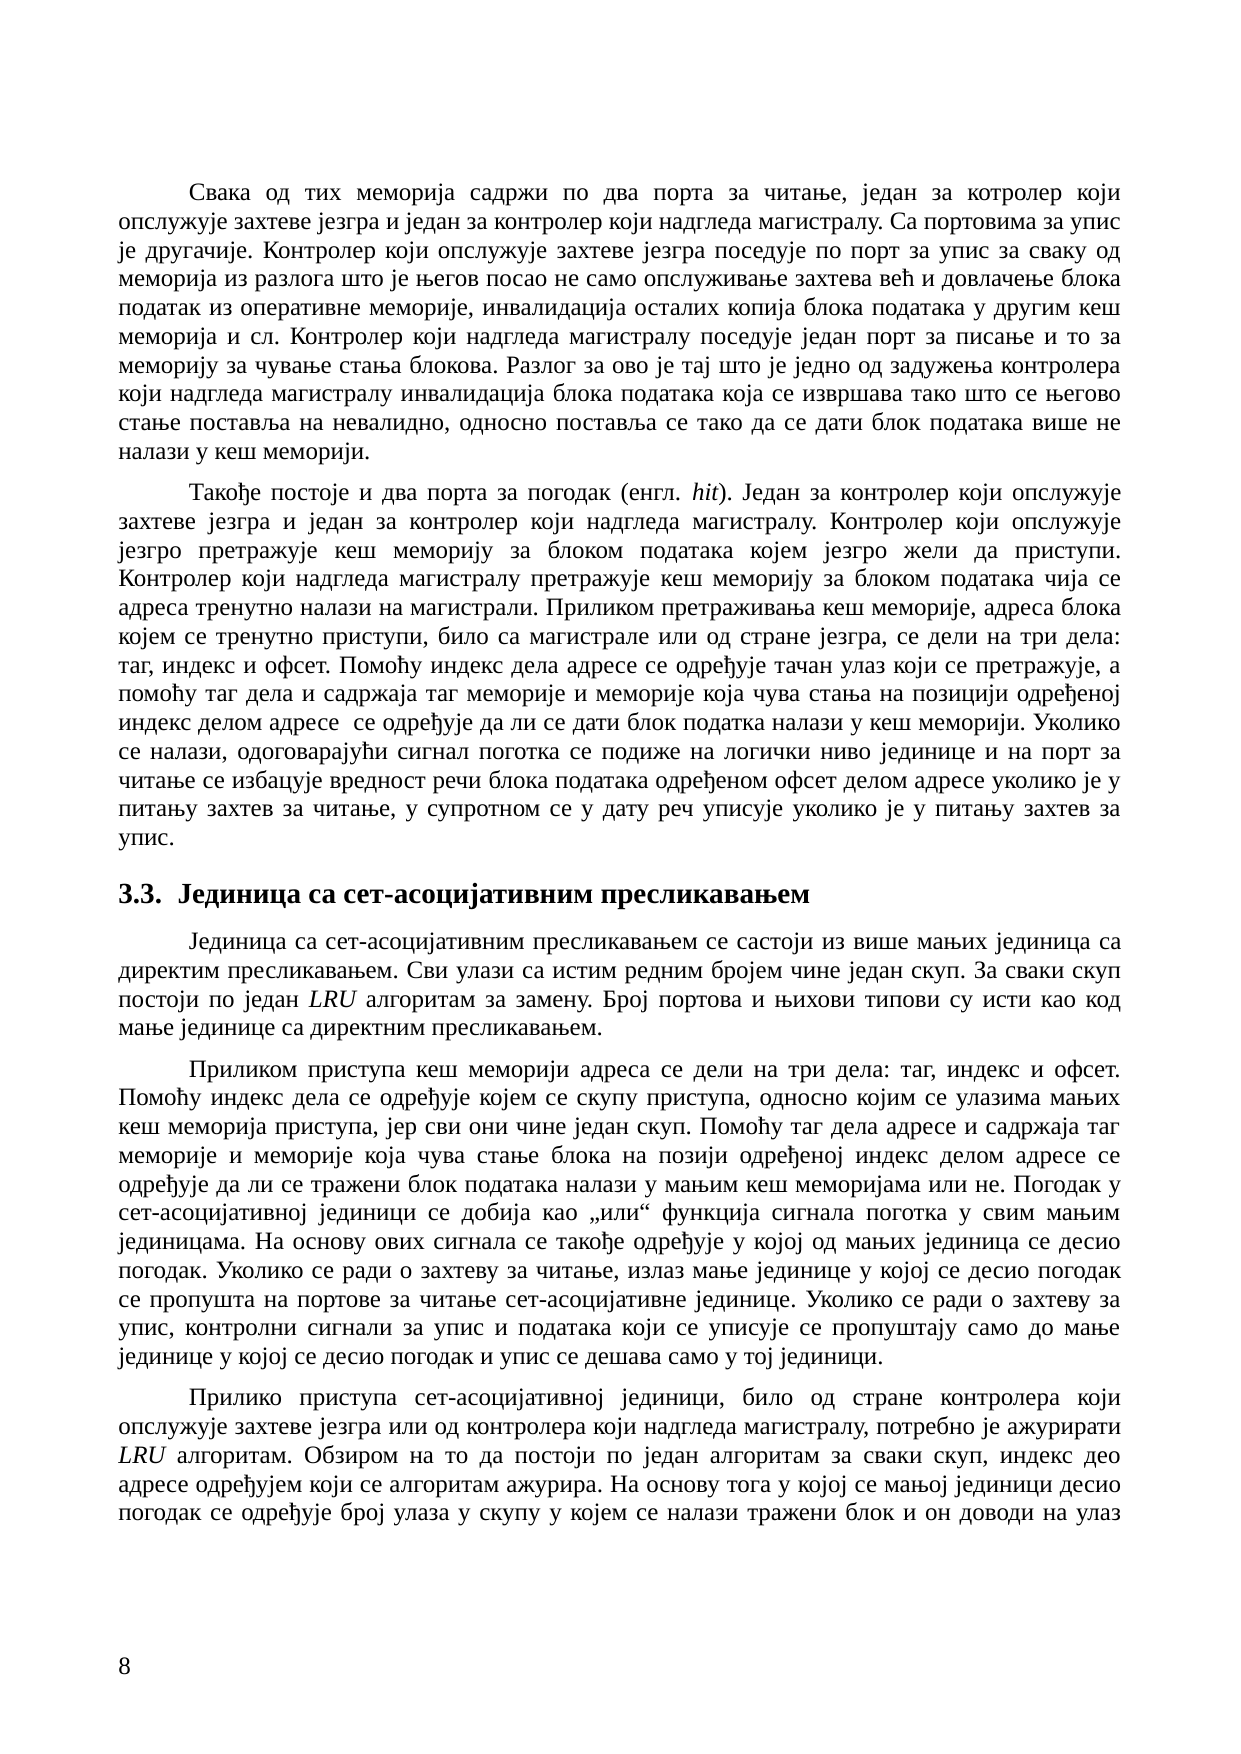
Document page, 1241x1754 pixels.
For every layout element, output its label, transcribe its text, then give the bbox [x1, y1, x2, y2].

text Приликом приступа кеш меморији адреса се дели на три дела: таг, индекс и офсет. Помоћу индекс дела се одређује којем се скупу приступа, односно којим се улазима мањих кеш меморија приступа, јер сви они чине један скуп. Помоћу таг дела адресе и садржаја таг меморије и меморије која чува стање блока на позији одређеној индекс делом адресе се одређује да ли се тражени блок података налази у мањим кеш меморијама или не. Погодак у сет-асоцијативној јединици се добија као „или“ функција сигнала поготка у свим мањим јединицама. На основу ових сигнала се такође одређује у којој од мањих јединица се десио погодак. Уколико се ради о захтеву за читање, излаз мање јединице у којој се десио погодак се пропушта на портове за читање сет-асоцијативне јединице. Уколико се ради о захтеву за упис, контролни сигнали за упис и података који се уписује се пропуштају само до мање јединице у којој се десио погодак и упис се дешава само у тој јединици. [118, 1054, 1122, 1370]
text Јединица са сет-асоцијативним пресликавањем се састоји из више мањих јединица са директим пресликавањем. Сви улази са истим редним бројем чине један скуп. За сваки скуп постоји по један LRU алгоритам за замену. Број портова и њихови типови су исти као код мање јединице са директним пресликавањем. [118, 926, 1122, 1041]
list Јединица са сет-асоцијативним пресликавањем [118, 876, 1122, 909]
text Прилико приступа сет-асоцијативној јединици, било од стране контролера који опслужује захтеве језгра или од контролера који надгледа магистралу, потребно је ажурирати LRU алгоритам. Обзиром на то да постоји по један алгоритам за сваки скуп, индекс део адресе одређујем који се алгоритам ажурира. На основу тога у којој се мањој јединици десио погодак се одређује број улаза у скупу у којем се налази тражени блок и он доводи на улаз [118, 1382, 1122, 1526]
text Свака од тих меморија садржи по два порта за читање, један за котролер који опслужује захтеве језгра и један за контролер који надгледа магистралу. Са портовима за упис је другачије. Контролер који опслужује захтеве језгра поседује по порт за упис за сваку од меморија из разлога што је његов посао не само опслуживање захтева већ и довлачење блока податак из оперативне меморије, инвалидација осталих копија блока података у другим кеш меморија и сл. Контролер који надгледа магистралу поседује један порт за писање и то за меморију за чување стања блокова. Разлог за ово је тај што је једно од задужења контролера који надгледа магистралу инвалидација блока података која се извршава тако што се његово стање поставља на невалидно, односно поставља се тако да се дати блок података више не налази у кеш меморији. [118, 177, 1122, 465]
text Такође постоје и два порта за погодак (енгл. hit). Један за контролер који опслужује захтеве језгра и један за контролер који надгледа магистралу. Контролер који опслужује језгро претражује кеш меморију за блоком података којем језгро жели да приступи. Контролер који надгледа магистралу претражује кеш меморију за блоком података чија се адреса тренутно налази на магистрали. Приликом претраживања кеш меморије, адреса блока којем се тренутно приступи, било са магистрале или од стране језгра, се дели на три дела: таг, индекс и офсет. Помоћу индекс дела адресе се одређује тачан улаз који се претражује, а помоћу таг дела и садржаја таг меморије и меморије која чува стања на позицији одређеној индекс делом адресе се одређује да ли се дати блок податка налази у кеш меморији. Уколико се налази, одоговарајући сигнал поготка се подиже на логички ниво јединице и на порт за читање се избацује вредност речи блока података одређеном офсет делом адресе уколико је у питању захтев за читање, у супротном се у дату реч уписује уколико је у питању захтев за упис. [118, 477, 1122, 851]
